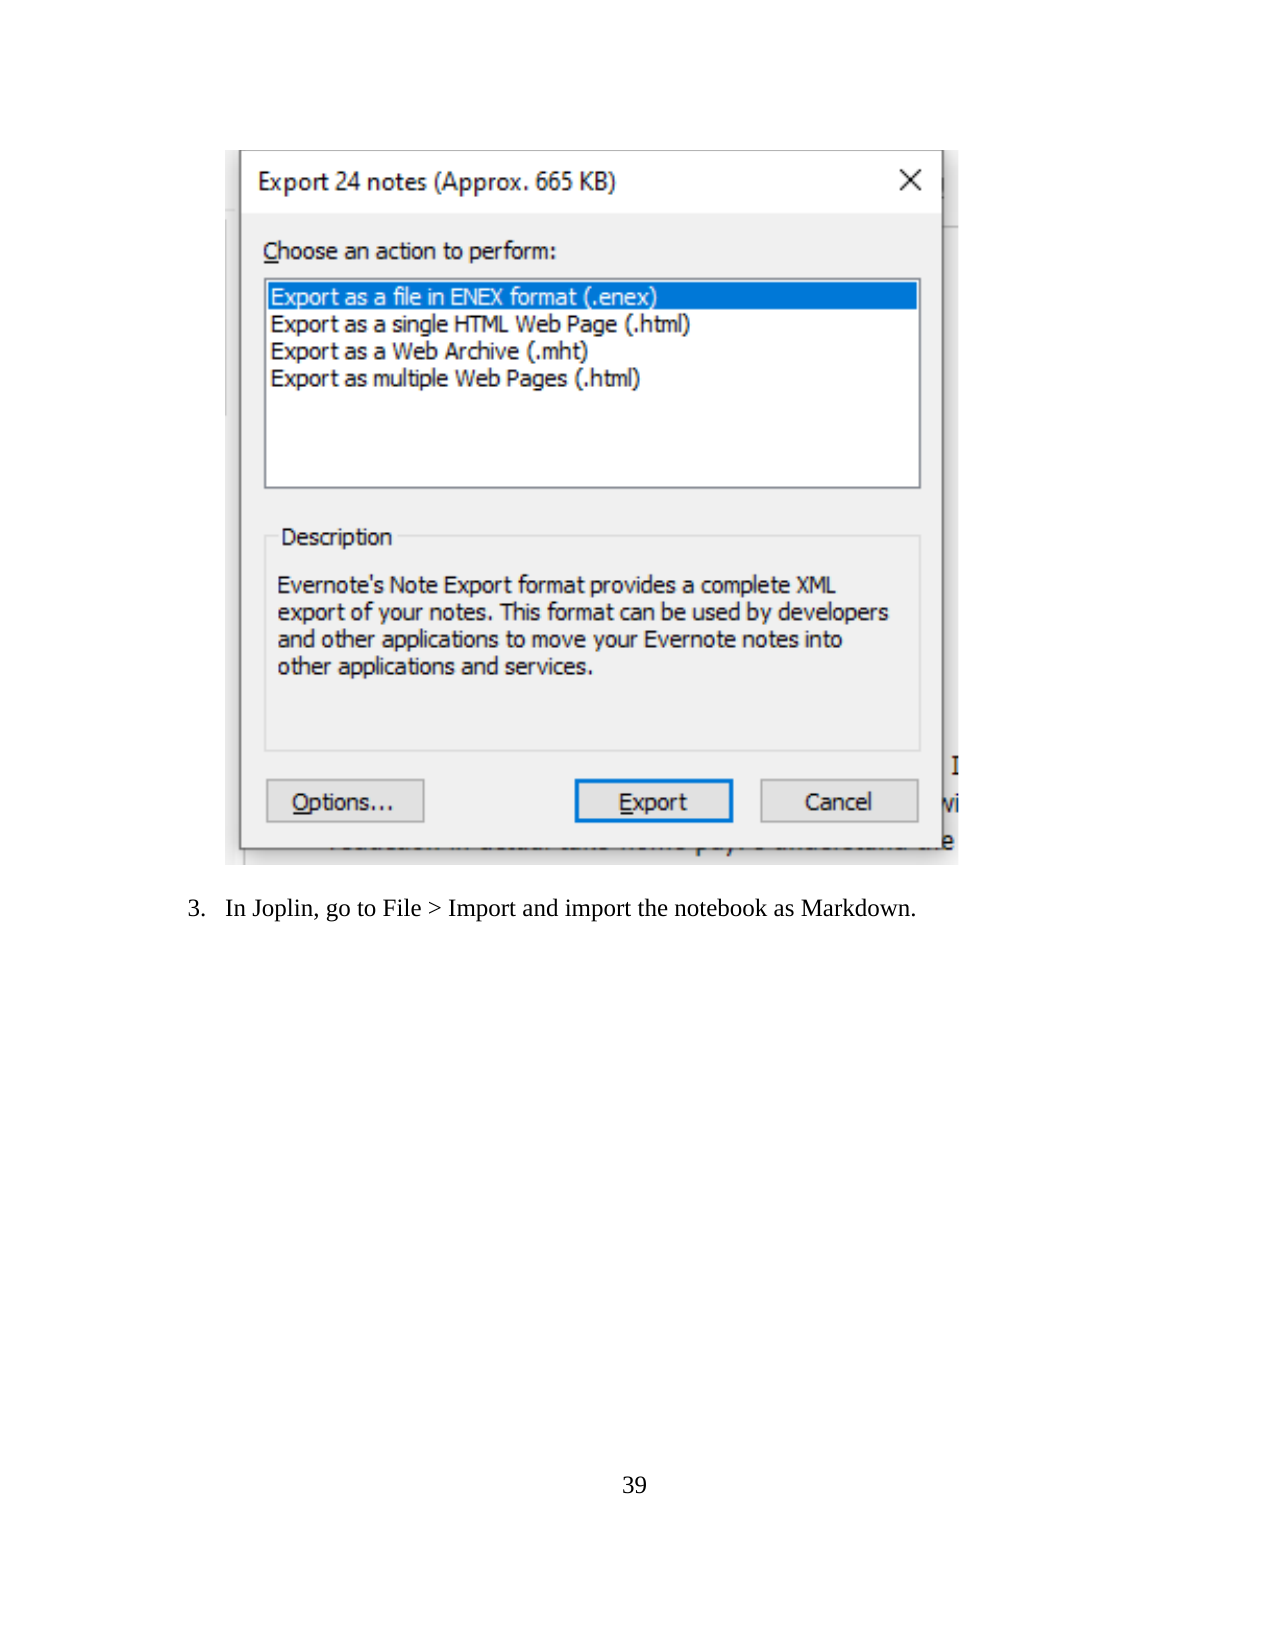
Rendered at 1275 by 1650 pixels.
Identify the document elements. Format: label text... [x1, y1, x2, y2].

list In Joplin, go to File > Import and import the notebook as Markdown. [187, 893, 1125, 922]
picture [225, 150, 959, 865]
list [187, 150, 1125, 893]
